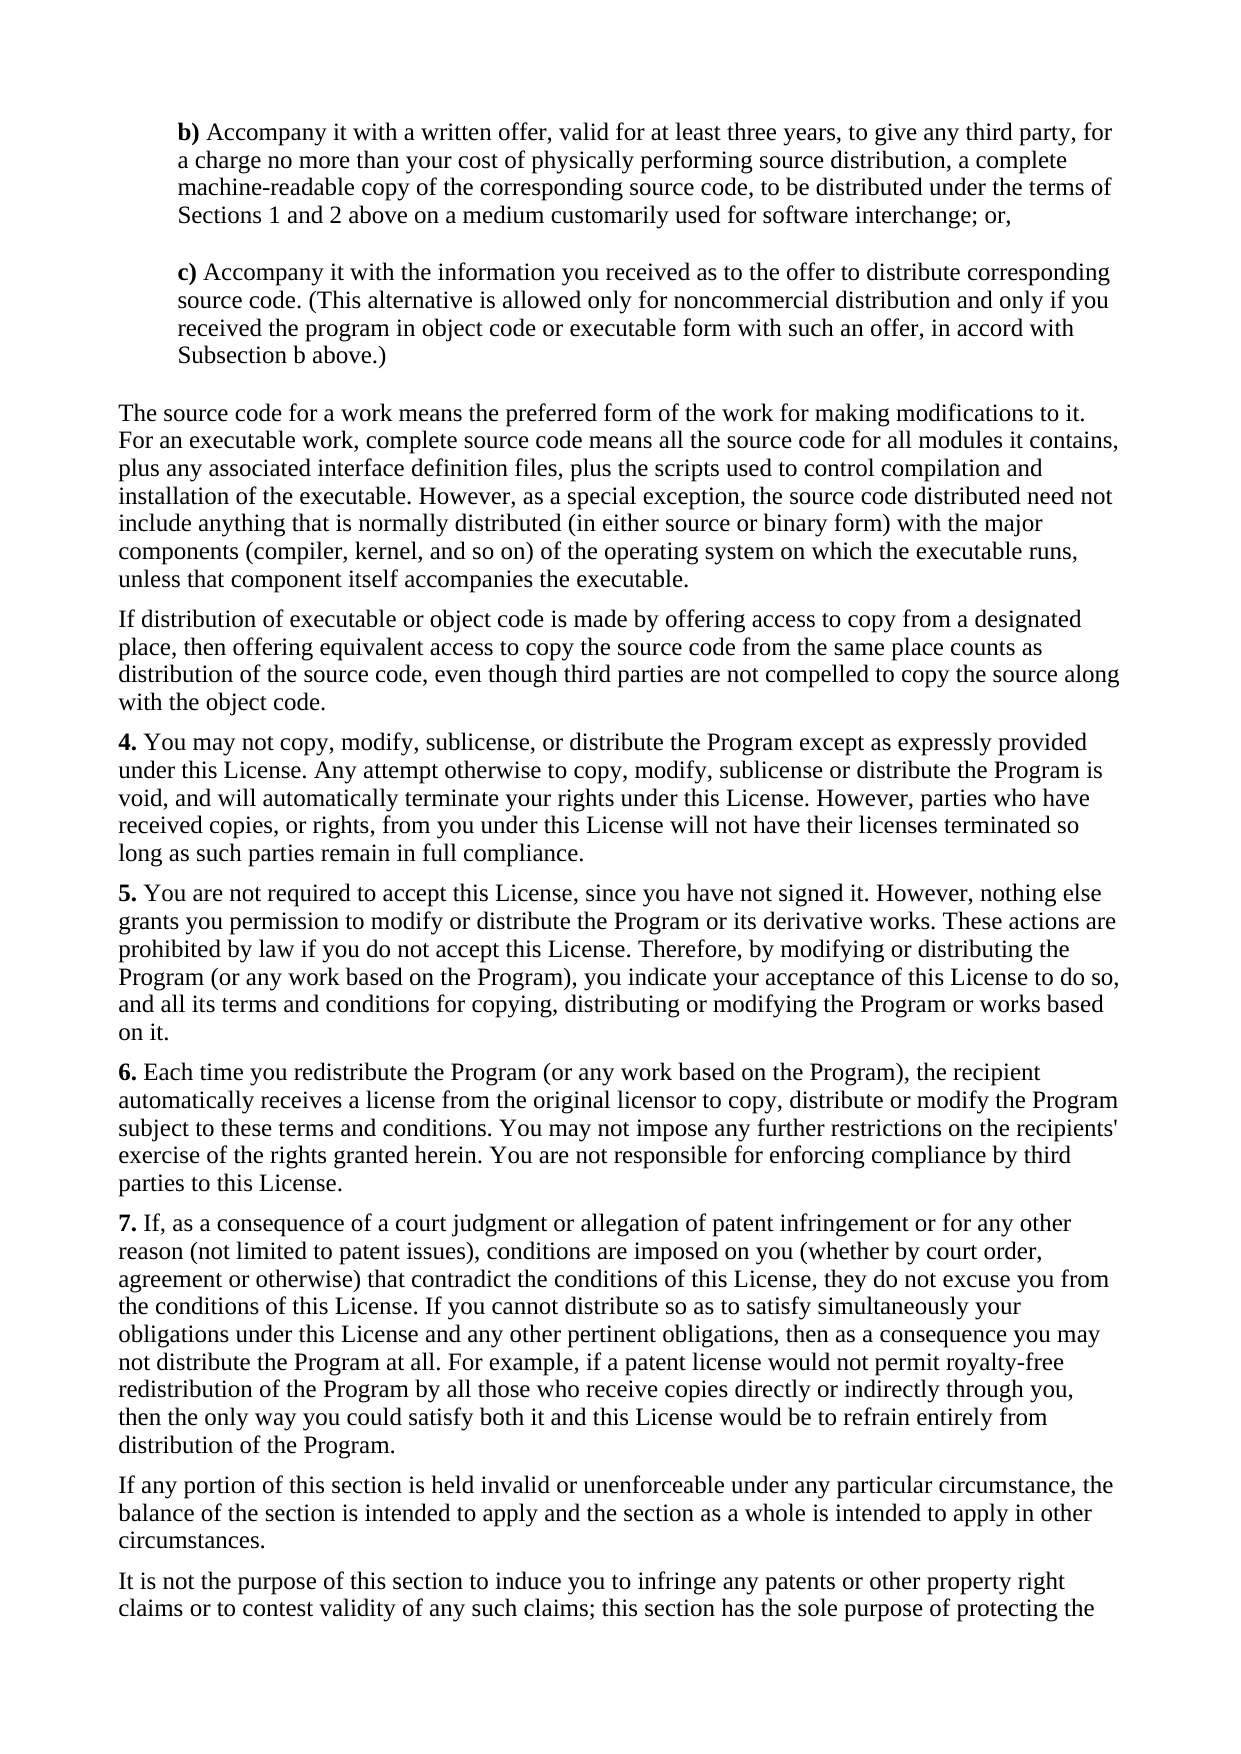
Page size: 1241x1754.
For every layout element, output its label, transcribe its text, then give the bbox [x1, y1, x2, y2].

text It is not the purpose of this section to induce you to infringe any patents or other property right claims or to contest validity of any such claims; this section has the sole purpose of protecting the [118, 1567, 1122, 1622]
list c) Accompany it with the information you received as to the offer to distribute corresponding source code. (This alternative is allowed only for noncommercial distribution and only if you received the program in object code or executable form with such an offer, in accord with Subsection b above.) [177, 258, 1122, 369]
text 6. Each time you redistribute the Program (or any work based on the Program), the recipient automatically receives a license from the original licensor to copy, distribute or modify the Program subject to these terms and conditions. You may not impose any further restrictions on the recipients' exercise of the rights granted herein. You are not responsible for enforcing compliance by third parties to this License. [118, 1058, 1122, 1197]
text 7. If, as a consequence of a court judgment or allegation of patent infringement or for any other reason (not limited to patent issues), conditions are imposed on you (whether by court order, agreement or otherwise) that contradict the conditions of this License, they do not excuse you from the conditions of this License. If you cannot distribute so as to satisfy simultaneously your obligations under this License and any other pertinent obligations, then as a consequence you may not distribute the Program at all. For example, if a patent license would not permit royalty-free redistribution of the Program by all those who receive copies directly or indirectly through you, then the only way you could satisfy both it and this License would be to refrain entirely from distribution of the Program. [118, 1209, 1122, 1459]
text If any portion of this section is held invalid or unenforceable under any particular circumstance, the balance of the section is intended to apply and the section as a whole is intended to apply in other circumstances. [118, 1471, 1122, 1554]
text The source code for a work means the preferred form of the work for making modifications to it. For an executable work, complete source code means all the source code for all modules it contains, plus any associated interface definition files, plus the scripts used to control compilation and installation of the executable. However, as a special exception, the source code distributed need not include anything that is normally distributed (in either source or binary form) with the major components (compiler, kernel, and so on) of the operating system on which the executable runs, unless that component itself accompanies the executable. [118, 399, 1122, 593]
text 4. You may not copy, modify, sublicense, or distribute the Program except as expressly provided under this License. Any attempt otherwise to copy, modify, sublicense or distribute the Program is void, and will automatically terminate your rights under this License. However, parties who have received copies, or rights, from you under this License will not have their licenses terminated so long as such parties remain in full compliance. [118, 728, 1122, 867]
list b) Accompany it with a written offer, valid for at least three years, to give any third party, for a charge no more than your cost of physically performing source distribution, a complete machine-readable copy of the corresponding source code, to be distributed under the terms of Sections 1 and 2 above on a medium customarily used for software interchange; or, [177, 118, 1122, 229]
text If distribution of executable or object code is made by offering access to copy from a designated place, then offering equivalent access to copy the source code from the same place counts as distribution of the source code, even though third parties are not compelled to copy the source along with the object code. [118, 605, 1122, 716]
text 5. You are not required to accept this License, since you have not signed it. However, nothing else grants you permission to modify or distribute the Program or its derivative works. These actions are prohibited by law if you do not accept this License. Therefore, by modifying or distributing the Program (or any work based on the Program), you indicate your acceptance of this License to do so, and all its terms and conditions for copying, distributing or modifying the Program or works based on it. [118, 879, 1122, 1046]
